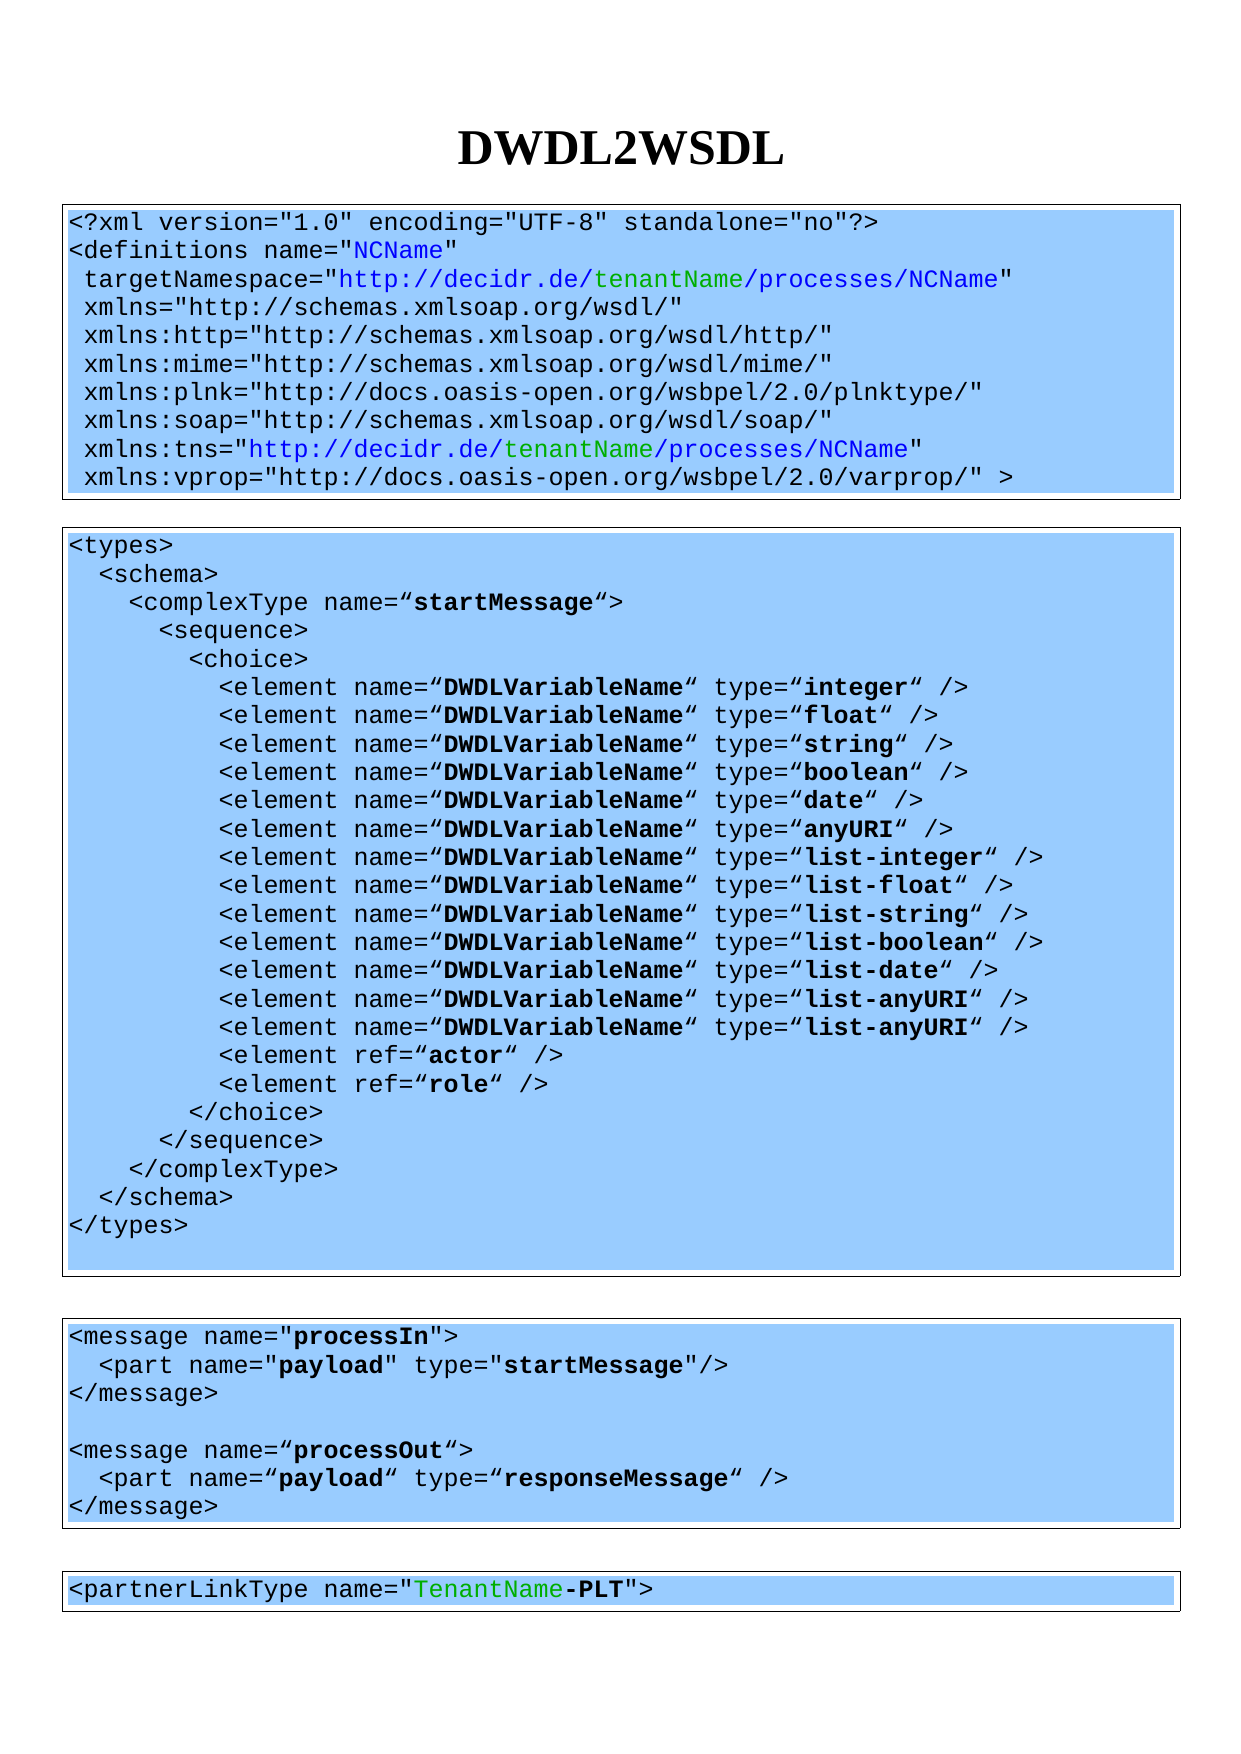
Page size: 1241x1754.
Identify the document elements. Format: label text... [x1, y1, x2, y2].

text DWDL2WSDL [62, 118, 1180, 176]
table_header <types> <schema> <complexType name=“startMessage“> <sequence> <choice> <element name=“DWDLVariableName“ type=“integer“ /> <element name=“DWDLVariableName“ type=“float“ /> <element name=“DWDLVariableName“ type=“string“ /> <element name=“DWDLVariableName“ type=“boolean“ /> <element name=“DWDLVariableName“ type=“date“ /> <element name=“DWDLVariableName“ type=“anyURI“ /> <element name=“DWDLVariableName“ type=“list-integer“ /> <element name=“DWDLVariableName“ type=“list-float“ /> <element name=“DWDLVariableName“ type=“list-string“ /> <element name=“DWDLVariableName“ type=“list-boolean“ /> <element name=“DWDLVariableName“ type=“list-date“ /> <element name=“DWDLVariableName“ type=“list-anyURI“ /> <element name=“DWDLVariableName“ type=“list-anyURI“ /> <element ref=“actor“ /> <element ref=“role“ /> </choice> </sequence> </complexType> </schema> </types> [63, 528, 1180, 1276]
table_header <partnerLinkType name="TenantName-PLT"> [63, 1572, 1180, 1611]
table_header <message name="processIn"> <part name="payload" type="startMessage"/> </message> <message name=“processOut“> <part name=“payload“ type=“responseMessage“ /> </message> [63, 1319, 1180, 1528]
table_header <?xml version="1.0" encoding="UTF-8" standalone="no"?> <definitions name="NCName" targetNamespace="http://decidr.de/tenantName/processes/NCName" xmlns="http://schemas.xmlsoap.org/wsdl/" xmlns:http="http://schemas.xmlsoap.org/wsdl/http/" xmlns:mime="http://schemas.xmlsoap.org/wsdl/mime/" xmlns:plnk="http://docs.oasis-open.org/wsbpel/2.0/plnktype/" xmlns:soap="http://schemas.xmlsoap.org/wsdl/soap/" xmlns:tns="http://decidr.de/tenantName/processes/NCName" xmlns:vprop="http://docs.oasis-open.org/wsbpel/2.0/varprop/" > [63, 205, 1180, 499]
